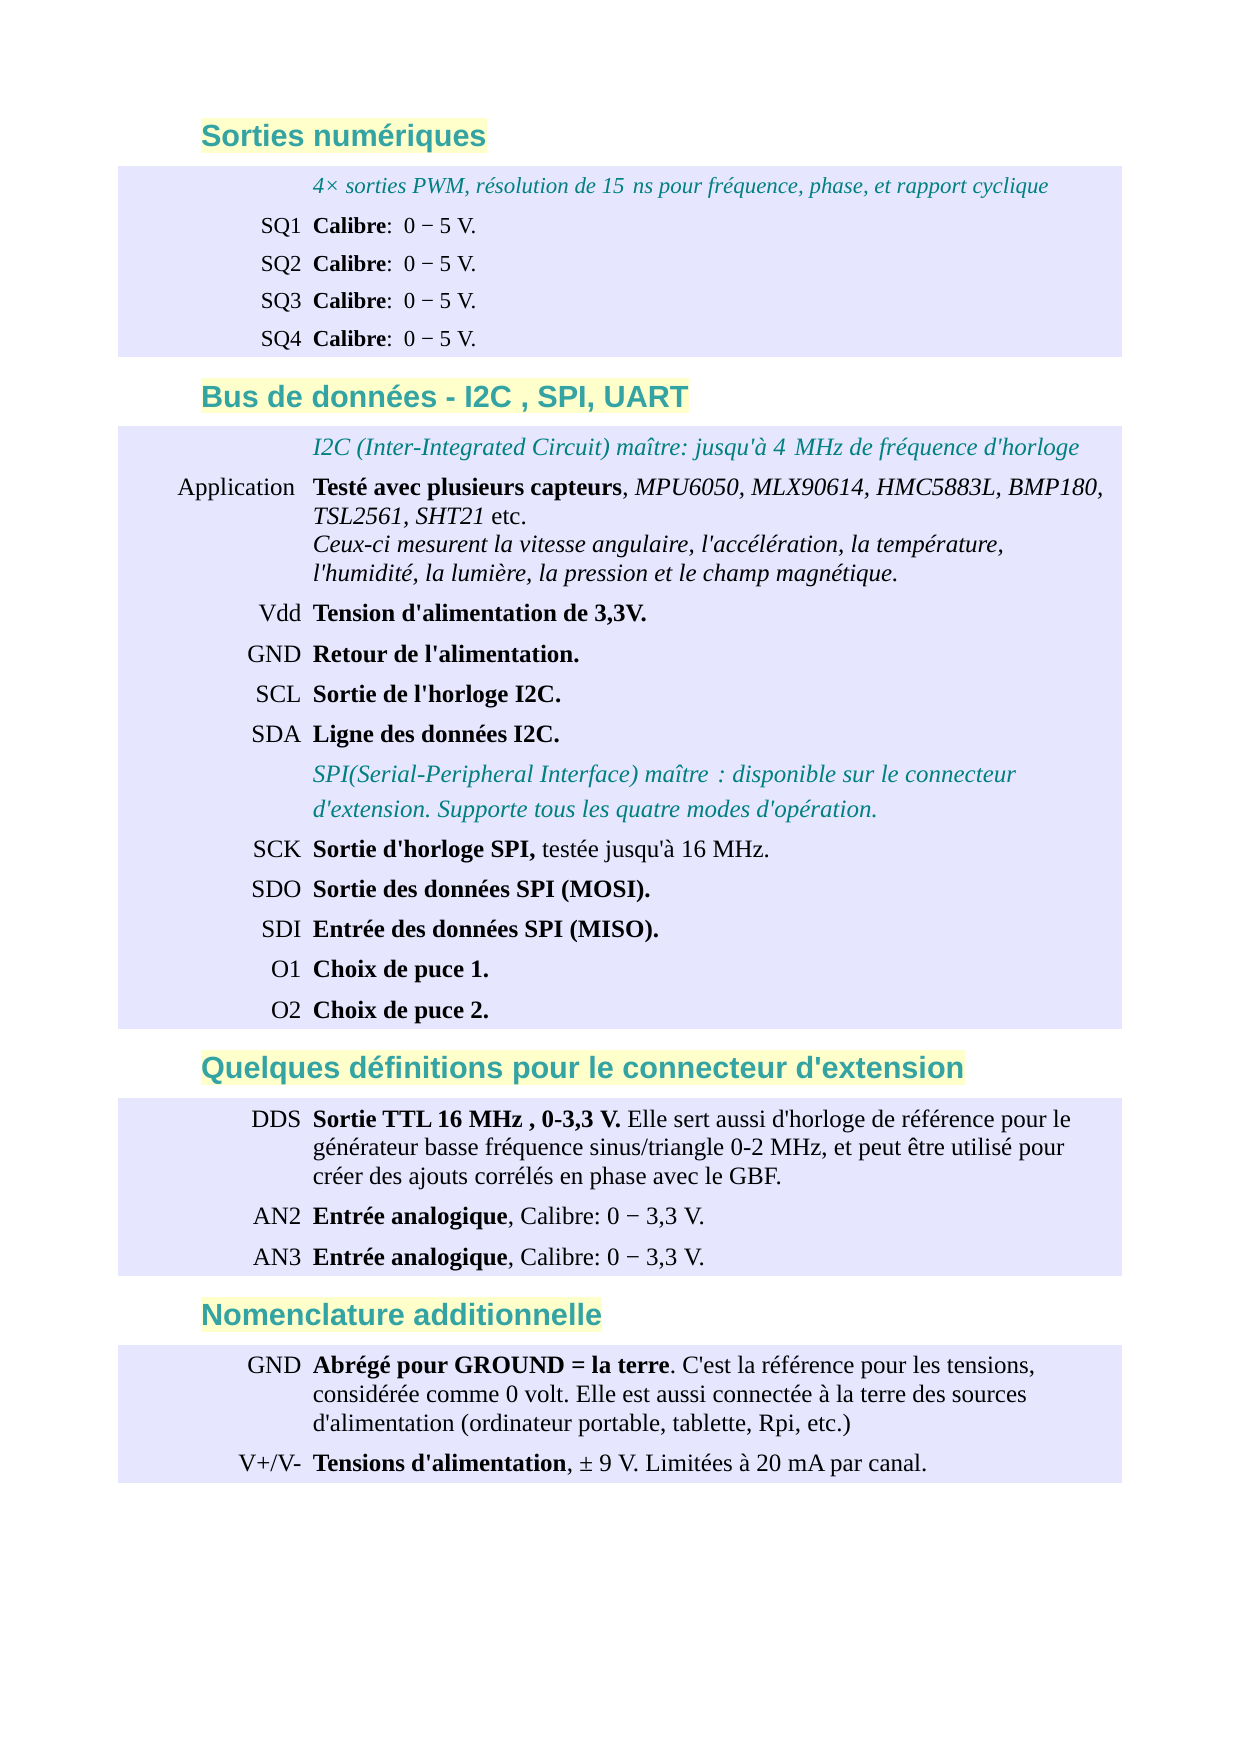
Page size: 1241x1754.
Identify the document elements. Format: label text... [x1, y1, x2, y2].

table_cell Calibre: 0 − 5 V. [307, 206, 1122, 244]
table_cell Calibre: 0 − 5 V. [307, 320, 1122, 357]
table_cell Tensions d'alimentation, ± 9 V. Limitées à 20 mA par canal. [307, 1443, 1122, 1483]
table_cell O2 [118, 989, 307, 1029]
table_header Sortie TTL 16 MHz , 0-3,3 V. Elle sert aussi d'horloge de référence pour le générateur basse fréquence sinus/triangle 0-2 MHz, et peut être utilisé pour créer des ajouts corrélés en phase avec le GBF. [307, 1098, 1122, 1196]
table_cell Entrée analogique, Calibre: 0 − 3,3 V. [307, 1236, 1122, 1276]
table_cell Testé avec plusieurs capteurs, MPU6050, MLX90614, HMC5883L, BMP180, TSL2561, SHT21 etc. Ceux-ci mesurent la vitesse angulaire, l'accélération, la température, l'humidité, la lumière, la pression et le champ magnétique. [307, 466, 1122, 593]
table_cell SQ4 [118, 320, 307, 357]
table_cell Calibre: 0 − 5 V. [307, 244, 1122, 282]
table_cell Entrée analogique, Calibre: 0 − 3,3 V. [307, 1196, 1122, 1236]
table_cell Application [118, 466, 307, 593]
subtitle Quelques définitions pour le connecteur d'extension [965, 1050, 1122, 1085]
table_cell SDI [118, 909, 307, 949]
table_cell Sortie de l'horloge I2C. [307, 673, 1122, 713]
table_cell Retour de l'alimentation. [307, 633, 1122, 673]
table_cell GND [118, 633, 307, 673]
table_header DDS [118, 1098, 307, 1196]
table_cell SCK [118, 828, 307, 868]
table_cell SPI(Serial-Peripheral Interface) maître : disponible sur le connecteur d'extension. Supporte tous les quatre modes d'opération. [307, 754, 1122, 828]
table_header 4× sorties PWM, résolution de 15 ns pour fréquence, phase, et rapport cyclique [307, 166, 1122, 206]
table_cell V+/V- [118, 1443, 307, 1483]
table_cell Tension d'alimentation de 3,3V. [307, 593, 1122, 633]
table_cell Entrée des données SPI (MISO). [307, 909, 1122, 949]
table_cell SDA [118, 713, 307, 753]
table_cell SQ2 [118, 244, 307, 282]
table_cell Sortie des données SPI (MOSI). [307, 869, 1122, 909]
table_cell O1 [118, 949, 307, 989]
table_cell SCL [118, 673, 307, 713]
table_cell Sortie d'horloge SPI, testée jusqu'à 16 MHz. [307, 828, 1122, 868]
subtitle Sorties numériques [487, 118, 1122, 153]
table_header [118, 166, 307, 206]
table_cell AN2 [118, 1196, 307, 1236]
table_cell [118, 754, 307, 828]
table_cell SQ3 [118, 282, 307, 319]
table_cell SQ1 [118, 206, 307, 244]
table_cell Ligne des données I2C. [307, 713, 1122, 753]
table_cell SDO [118, 869, 307, 909]
table_cell Choix de puce 1. [307, 949, 1122, 989]
table_header [118, 426, 307, 466]
table_cell Vdd [118, 593, 307, 633]
table_cell Choix de puce 2. [307, 989, 1122, 1029]
table_header GND [118, 1345, 307, 1442]
table_cell AN3 [118, 1236, 307, 1276]
table_header I2C (Inter-Integrated Circuit) maître: jusqu'à 4 MHz de fréquence d'horloge [307, 426, 1122, 466]
subtitle Nomenclature additionnelle [602, 1297, 1122, 1332]
table_cell Calibre: 0 − 5 V. [307, 282, 1122, 319]
table_header Abrégé pour GROUND = la terre. C'est la référence pour les tensions, considérée comme 0 volt. Elle est aussi connectée à la terre des sources d'alimentation (ordinateur portable, tablette, Rpi, etc.) [307, 1345, 1122, 1442]
subtitle Bus de données - I2C , SPI, UART [689, 378, 1122, 413]
